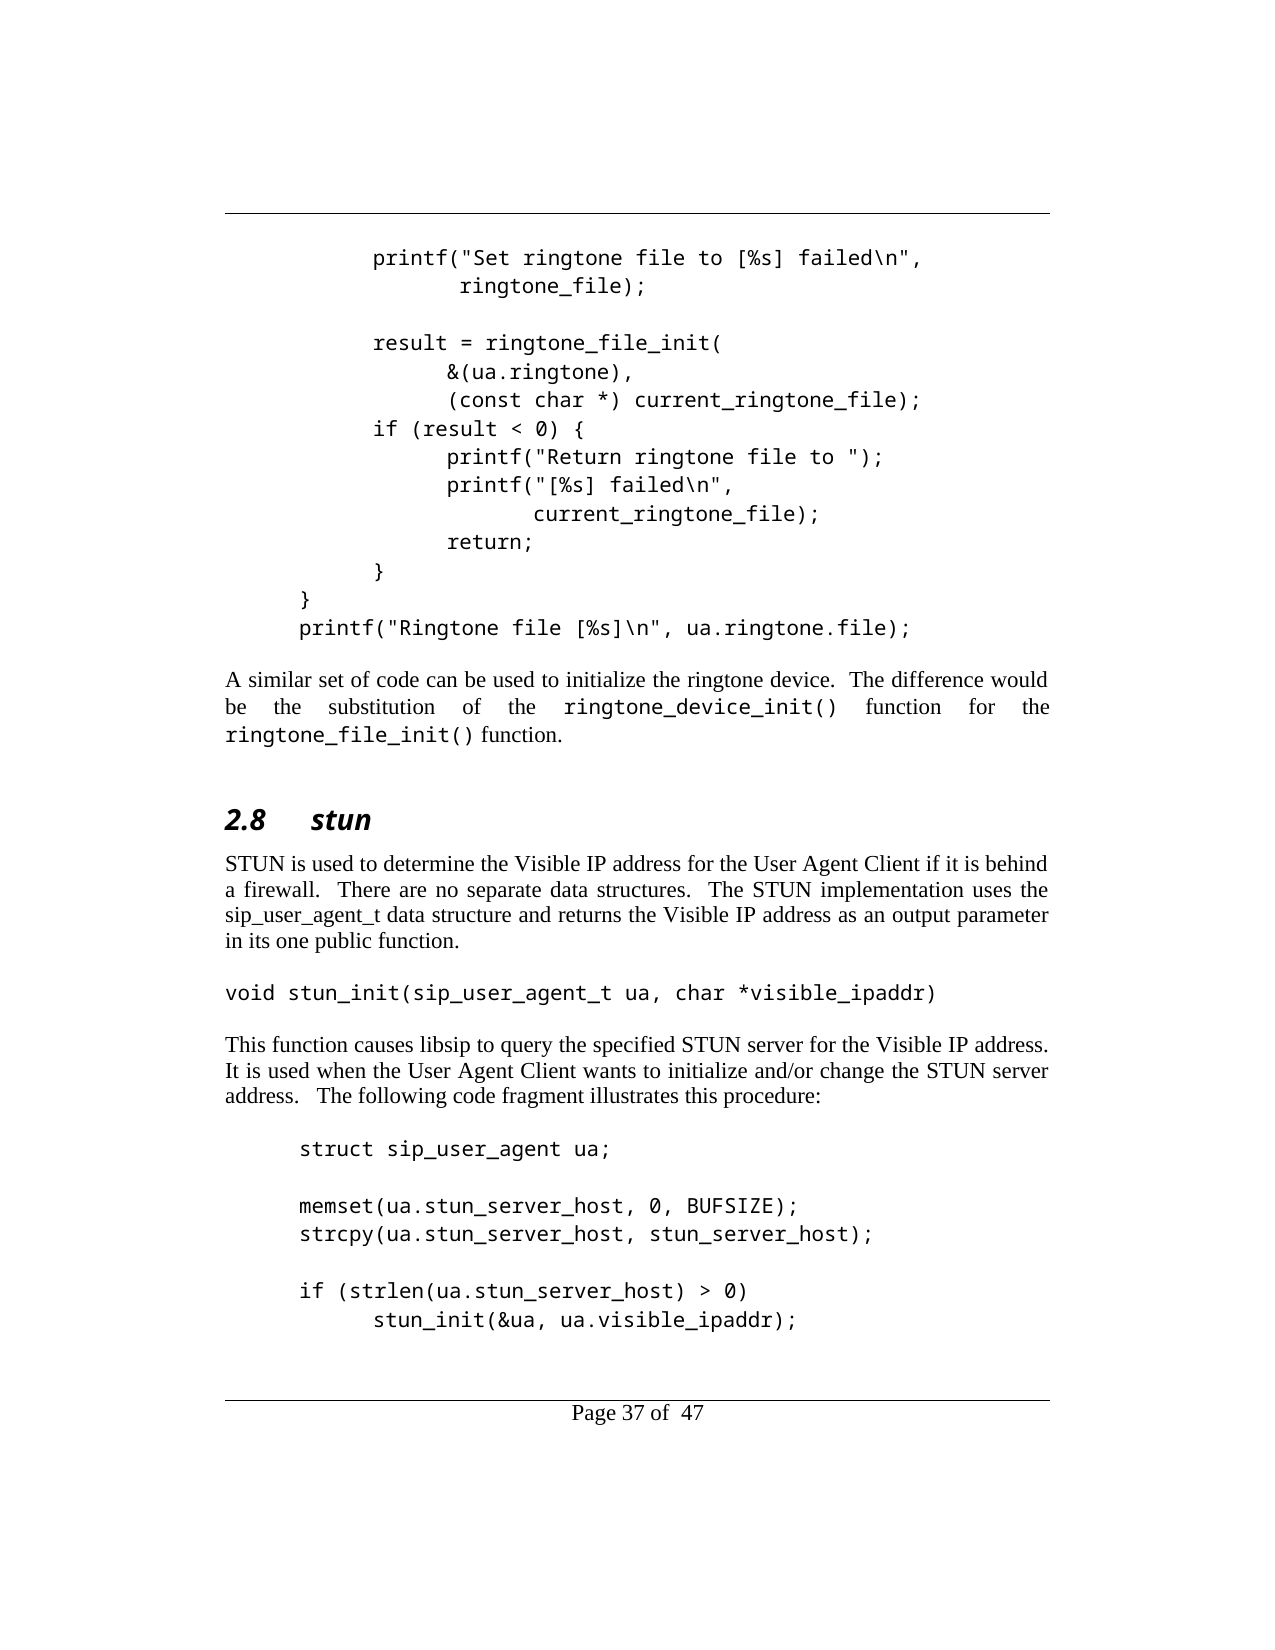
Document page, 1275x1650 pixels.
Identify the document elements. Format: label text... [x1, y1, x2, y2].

text strcpy(ua.stun_server_host, stun_server_host); [225, 1219, 1050, 1248]
text } [225, 584, 1050, 613]
text return; [225, 527, 1050, 556]
subtitle stun [225, 799, 1050, 839]
text result = ringtone_file_init( [225, 328, 1050, 357]
text STUN is used to determine the Visible IP address for the User Agent Client if it is behind a firewall. There are no separate data structures. The STUN implementation uses the sip_user_agent_t data structure and returns the Visible IP address as an output parameter in its one public function. [225, 851, 1050, 953]
text This function causes libsip to query the specified STUN server for the Visible IP address. It is used when the User Agent Client wants to initialize and/or change the STUN server address. The following code fragment illustrates this procedure: [225, 1032, 1050, 1109]
text stun_init(&ua, ua.visible_ipaddr); [225, 1305, 1050, 1333]
text printf("Set ringtone file to [%s] failed\n", [225, 243, 1050, 271]
text struct sip_user_agent ua; [225, 1134, 1050, 1162]
text A similar set of code can be used to initialize the ringtone device. The difference would be the substitution of the ringtone_device_init() function for the ringtone_file_init() function. [225, 667, 1050, 749]
text printf("Return ringtone file to "); [225, 442, 1050, 471]
text } [225, 556, 1050, 584]
text current_ringtone_file); [225, 499, 1050, 527]
text if (result < 0) { [225, 414, 1050, 442]
text ringtone_file); [225, 271, 1050, 300]
text &(ua.ringtone), [225, 357, 1050, 385]
text printf("Ringtone file [%s]\n", ua.ringtone.file); [225, 613, 1050, 641]
text if (strlen(ua.stun_server_host) > 0) [225, 1276, 1050, 1305]
text (const char *) current_ringtone_file); [225, 385, 1050, 414]
text memset(ua.stun_server_host, 0, BUFSIZE); [225, 1191, 1050, 1219]
text printf("[%s] failed\n", [225, 471, 1050, 499]
text void stun_init(sip_user_agent_t ua, char *visible_ipaddr) [225, 978, 1050, 1007]
